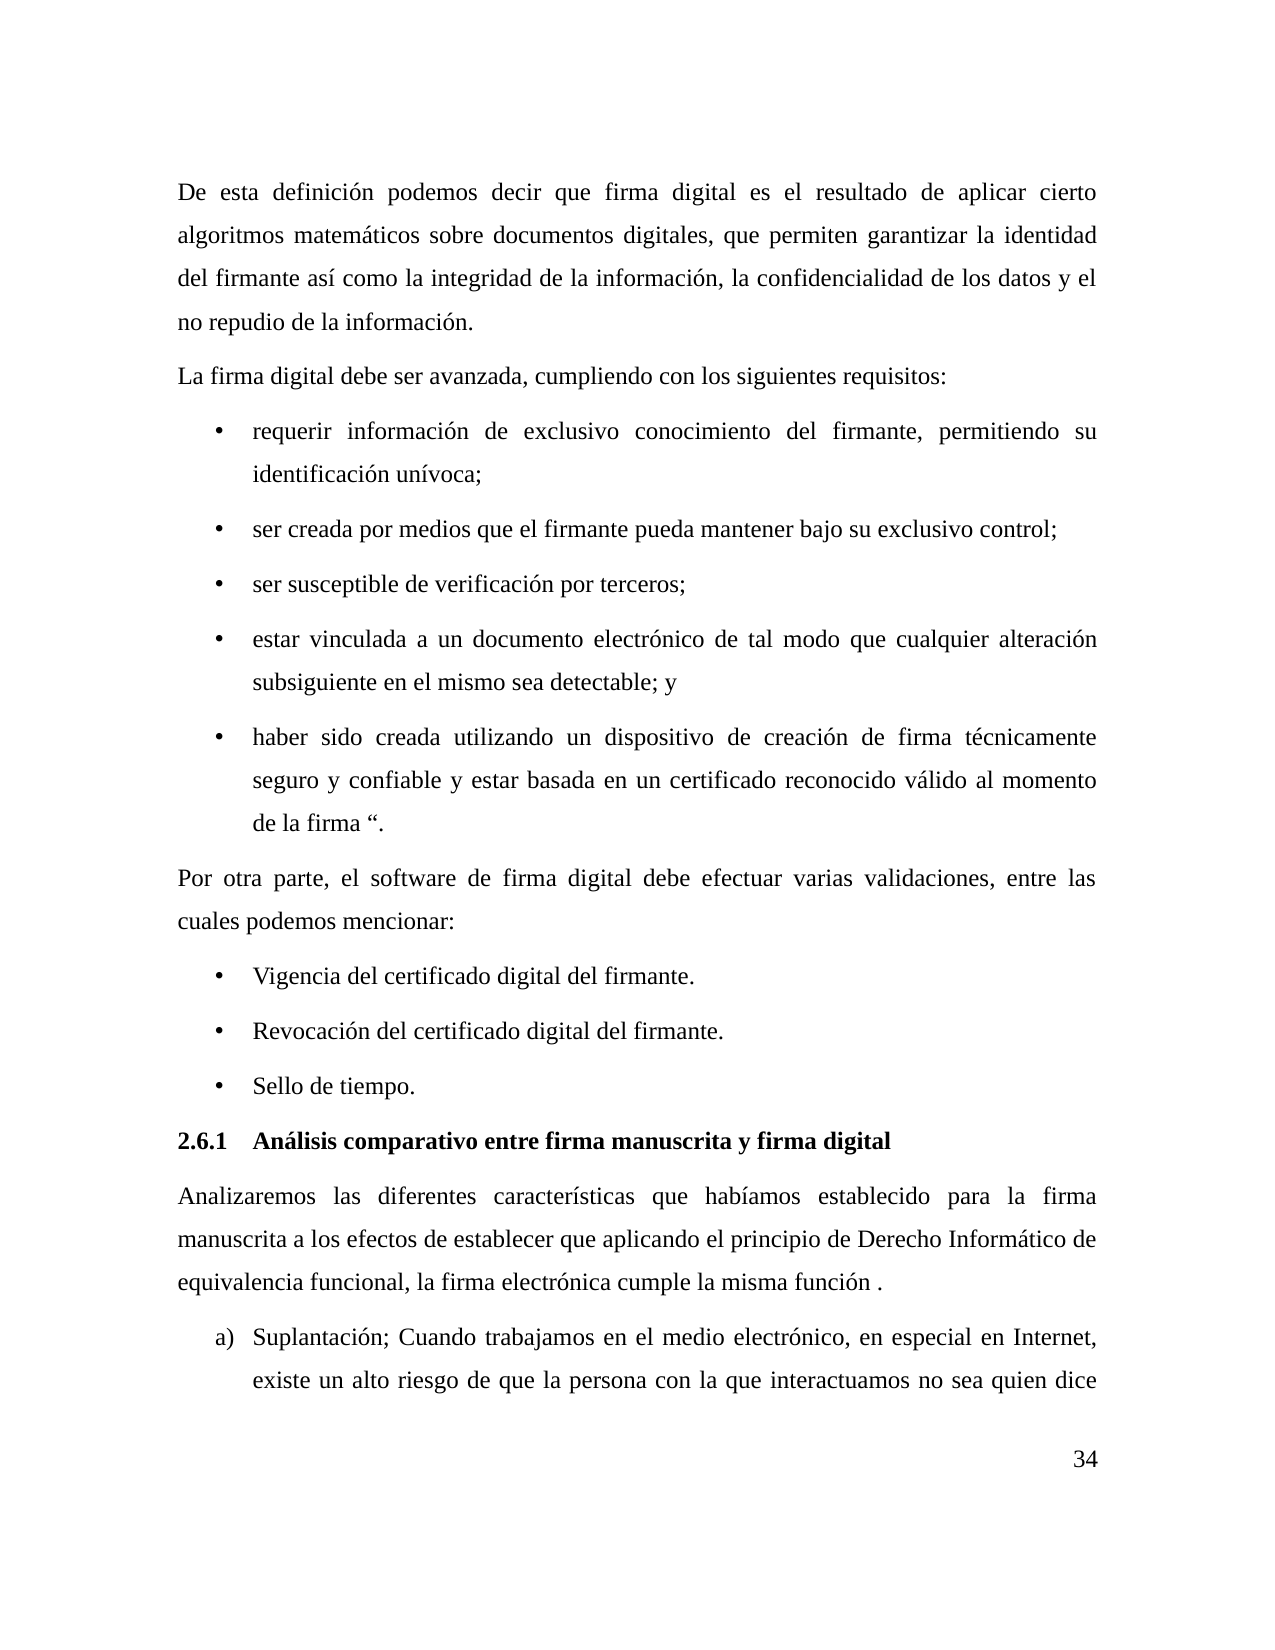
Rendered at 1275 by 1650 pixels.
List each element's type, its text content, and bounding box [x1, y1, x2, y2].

list haber sido creada utilizando un dispositivo de creación de firma técnicamente seguro y confiable y estar basada en un certificado reconocido válido al momento de la firma “. [215, 722, 1098, 837]
list Suplantación; Cuando trabajamos en el medio electrónico, en especial en Internet, existe un alto riesgo de que la persona con la que interactuamos no sea quien dice [215, 1322, 1098, 1394]
list estar vinculada a un documento electrónico de tal modo que cualquier alteración subsiguiente en el mismo sea detectable; y [215, 624, 1098, 696]
list Vigencia del certificado digital del firmante. [215, 961, 1098, 990]
subtitle Análisis comparativo entre firma manuscrita y firma digital [177, 1126, 1098, 1155]
text De esta definición podemos decir que firma digital es el resultado de aplicar cierto algoritmos matemáticos sobre documentos digitales, que permiten garantizar la identidad del firmante así como la integridad de la información, la confidencialidad de los datos y el no repudio de la información. [177, 177, 1098, 335]
list Sello de tiempo. [215, 1071, 1098, 1100]
list requerir información de exclusivo conocimiento del firmante, permitiendo su identificación unívoca; [215, 416, 1098, 488]
list ser creada por medios que el firmante pueda mantener bajo su exclusivo control; [215, 514, 1098, 543]
list ser susceptible de verificación por terceros; [215, 569, 1098, 598]
list Revocación del certificado digital del firmante. [215, 1016, 1098, 1045]
text La firma digital debe ser avanzada, cumpliendo con los siguientes requisitos: [177, 361, 1098, 390]
text Por otra parte, el software de firma digital debe efectuar varias validaciones, entre las cuales podemos mencionar: [177, 863, 1098, 935]
text Analizaremos las diferentes características que habíamos establecido para la firma manuscrita a los efectos de establecer que aplicando el principio de Derecho Informático de equivalencia funcional, la firma electrónica cumple la misma función . [177, 1181, 1098, 1296]
